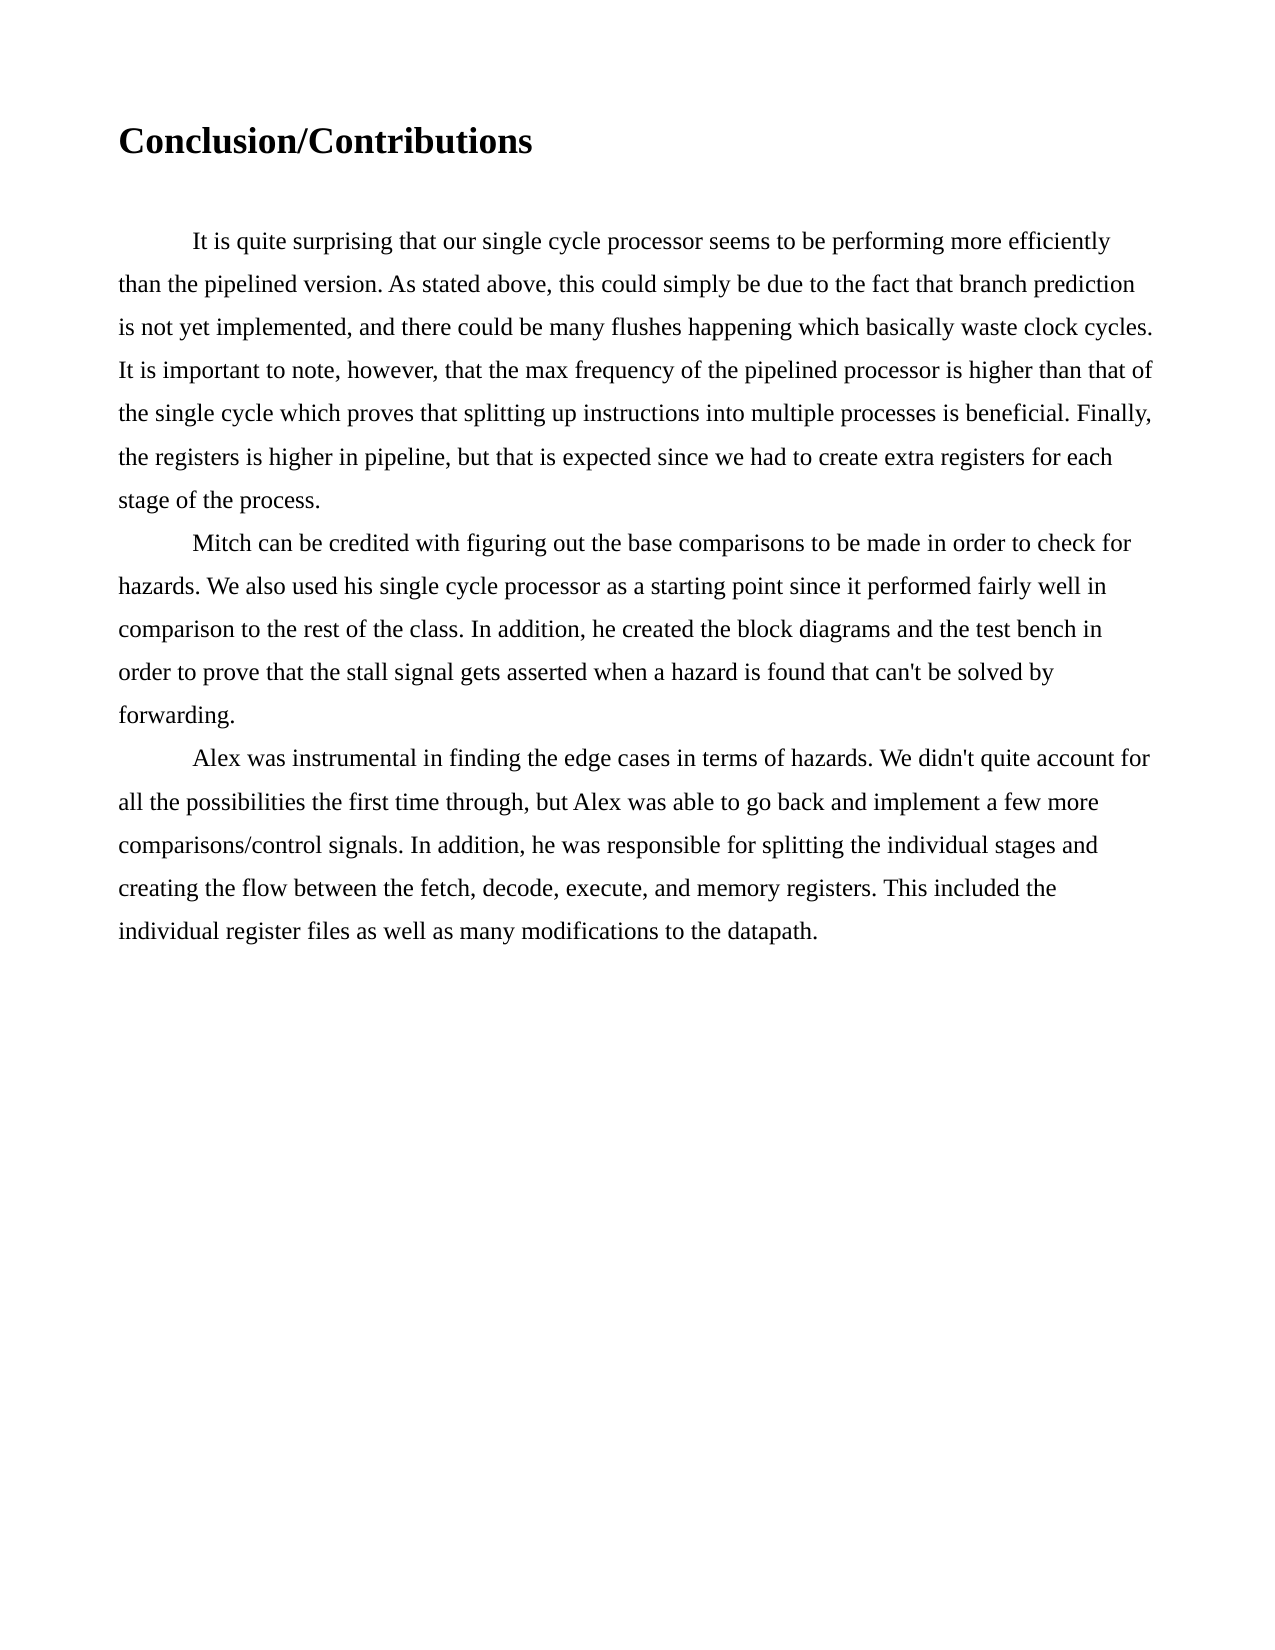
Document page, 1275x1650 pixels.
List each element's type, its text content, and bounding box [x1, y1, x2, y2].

text Alex was instrumental in finding the edge cases in terms of hazards. We didn't quite account for all the possibilities the first time through, but Alex was able to go back and implement a few more comparisons/control signals. In addition, he was responsible for splitting the individual stages and creating the flow between the fetch, decode, execute, and memory registers. This included the individual register files as well as many modifications to the datapath. [118, 743, 1157, 945]
text Conclusion/Contributions [118, 118, 1157, 161]
text It is quite surprising that our single cycle processor seems to be performing more efficiently than the pipelined version. As stated above, this could simply be due to the fact that branch prediction is not yet implemented, and there could be many flushes happening which basically waste clock cycles. It is important to note, however, that the max frequency of the pipelined processor is higher than that of the single cycle which proves that splitting up instructions into multiple processes is beneficial. Finally, the registers is higher in pipeline, but that is expected since we had to create extra registers for each stage of the process. [118, 226, 1157, 513]
text Mitch can be credited with figuring out the base comparisons to be made in order to check for hazards. We also used his single cycle processor as a starting point since it performed fairly well in comparison to the rest of the class. In addition, he created the block diagrams and the test bench in order to prove that the stall signal gets asserted when a hazard is found that can't be solved by forwarding. [118, 528, 1157, 729]
